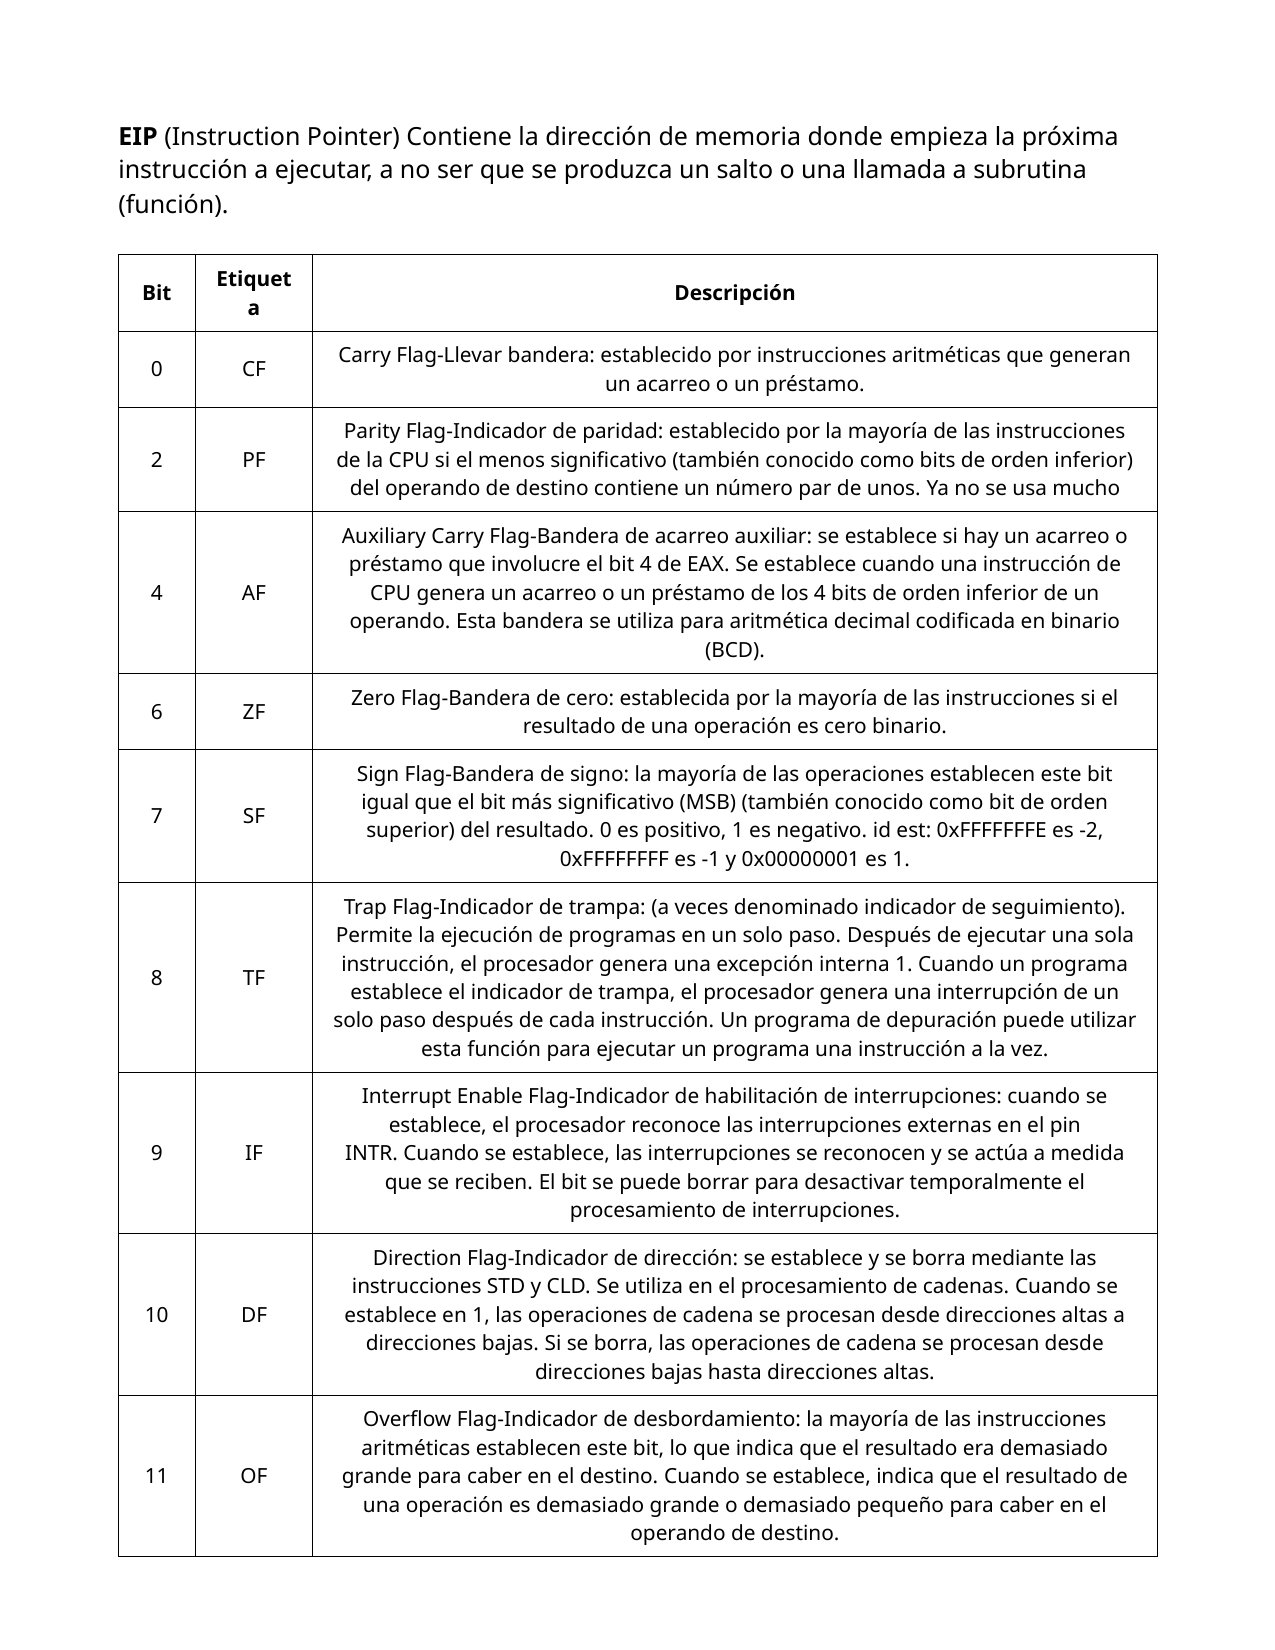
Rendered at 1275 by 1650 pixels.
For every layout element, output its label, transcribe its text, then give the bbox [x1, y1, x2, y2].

table_cell 6 [119, 674, 195, 749]
table_cell 10 [119, 1234, 195, 1395]
table_cell 9 [119, 1073, 195, 1233]
table_cell 7 [119, 750, 195, 882]
table_cell 4 [119, 512, 195, 673]
table_cell Zero Flag-Bandera de cero: establecida por la mayoría de las instrucciones si el resultado de una operación es cero binario. [313, 674, 1157, 749]
table_cell AF [196, 512, 312, 673]
table_cell Overflow Flag-Indicador de desbordamiento: la mayoría de las instrucciones aritméticas establecen este bit, lo que indica que el resultado era demasiado grande para caber en el destino. Cuando se establece, indica que el resultado de una operación es demasiado grande o demasiado pequeño para caber en el operando de destino. [313, 1396, 1157, 1556]
table_cell Auxiliary Carry Flag-Bandera de acarreo auxiliar: se establece si hay un acarreo o préstamo que involucre el bit 4 de EAX. Se establece cuando una instrucción de CPU genera un acarreo o un préstamo de los 4 bits de orden inferior de un operando. Esta bandera se utiliza para aritmética decimal codificada en binario (BCD). [313, 512, 1157, 673]
table_cell Direction Flag-Indicador de dirección: se establece y se borra mediante las instrucciones STD y CLD. Se utiliza en el procesamiento de cadenas. Cuando se establece en 1, las operaciones de cadena se procesan desde direcciones altas a direcciones bajas. Si se borra, las operaciones de cadena se procesan desde direcciones bajas hasta direcciones altas. [313, 1234, 1157, 1395]
table_cell Interrupt Enable Flag-Indicador de habilitación de interrupciones: cuando se establece, el procesador reconoce las interrupciones externas en el pin INTR. Cuando se establece, las interrupciones se reconocen y se actúa a medida que se reciben. El bit se puede borrar para desactivar temporalmente el procesamiento de interrupciones. [313, 1073, 1157, 1233]
table_cell CF [196, 332, 312, 407]
table_cell OF [196, 1396, 312, 1556]
text EIP (Instruction Pointer) Contiene la dirección de memoria donde empieza la próxima instrucción a ejecutar, a no ser que se produzca un salto o una llamada a subrutina (función). [118, 118, 1157, 220]
table_cell TF [196, 883, 312, 1072]
table_cell SF [196, 750, 312, 882]
table_cell PF [196, 408, 312, 511]
table_cell Sign Flag-Bandera de signo: la mayoría de las operaciones establecen este bit igual que el bit más significativo (MSB) (también conocido como bit de orden superior) del resultado. 0 es positivo, 1 es negativo. id est: 0xFFFFFFFE es -2, 0xFFFFFFFF es -1 y 0x00000001 es 1. [313, 750, 1157, 882]
table_cell 11 [119, 1396, 195, 1556]
table_header Bit [119, 255, 195, 331]
table_header Descripción [313, 255, 1157, 331]
table_cell Parity Flag-Indicador de paridad: establecido por la mayoría de las instrucciones de la CPU si el menos significativo (también conocido como bits de orden inferior) del operando de destino contiene un número par de unos. Ya no se usa mucho [313, 408, 1157, 511]
table_cell IF [196, 1073, 312, 1233]
table_cell ZF [196, 674, 312, 749]
table_cell Trap Flag-Indicador de trampa: (a veces denominado indicador de seguimiento). Permite la ejecución de programas en un solo paso. Después de ejecutar una sola instrucción, el procesador genera una excepción interna 1. Cuando un programa establece el indicador de trampa, el procesador genera una interrupción de un solo paso después de cada instrucción. Un programa de depuración puede utilizar esta función para ejecutar un programa una instrucción a la vez. [313, 883, 1157, 1072]
table_cell 0 [119, 332, 195, 407]
table_cell Carry Flag-Llevar bandera: establecido por instrucciones aritméticas que generan un acarreo o un préstamo. [313, 332, 1157, 407]
table_header Etiqueta [196, 255, 312, 331]
table_cell 2 [119, 408, 195, 511]
table_cell 8 [119, 883, 195, 1072]
table_cell DF [196, 1234, 312, 1395]
